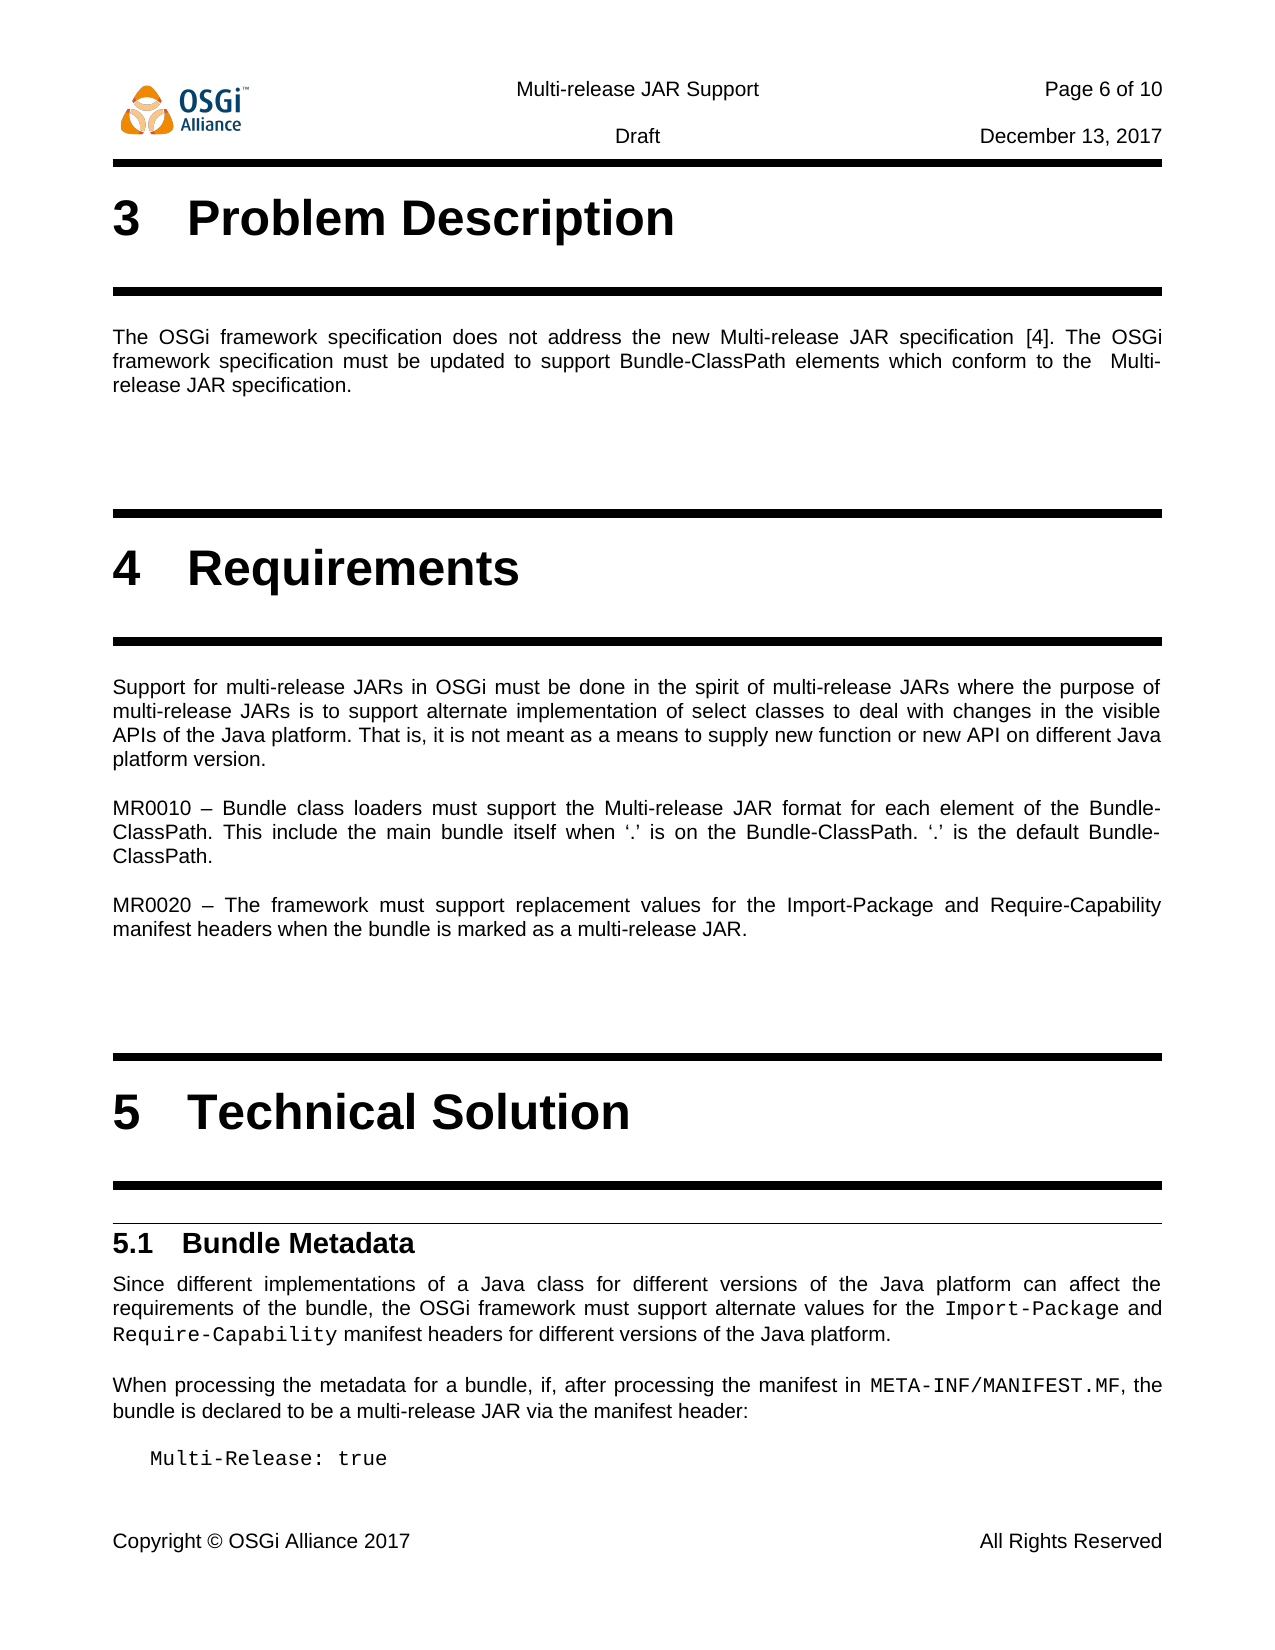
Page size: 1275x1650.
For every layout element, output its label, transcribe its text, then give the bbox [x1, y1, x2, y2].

picture [113, 78, 257, 142]
text The OSGi framework specification does not address the new Multi-release JAR specification [4]. The OSGi framework specification must be updated to support Bundle-ClassPath elements which conform to the Multi-release JAR specification. [112, 325, 1162, 397]
text Since different implementations of a Java class for different versions of the Java platform can affect the requirements of the bundle, the OSGi framework must support alternate values for the Import-Package and Require-Capability manifest headers for different versions of the Java platform. [112, 1272, 1162, 1348]
subtitle Technical Solution [112, 1054, 1162, 1190]
text Support for multi-release JARs in OSGi must be done in the spirit of multi-release JARs where the purpose of multi-release JARs is to support alternate implementation of select classes to deal with changes in the visible APIs of the Java platform. That is, it is not meant as a means to supply new function or new API on different Java platform version. [112, 675, 1162, 771]
text MR0010 – Bundle class loaders must support the Multi-release JAR format for each element of the Bundle-ClassPath. This include the main bundle itself when ‘.’ is on the Bundle-ClassPath. ‘.’ is the default Bundle-ClassPath. [112, 796, 1162, 868]
text When processing the metadata for a bundle, if, after processing the manifest in META-INF/MANIFEST.MF, the bundle is declared to be a multi-release JAR via the manifest header: [112, 1373, 1162, 1423]
subtitle Requirements [112, 510, 1162, 646]
text MR0020 – The framework must support replacement values for the Import-Package and Require-Capability manifest headers when the bundle is marked as a multi-release JAR. [112, 893, 1162, 941]
subtitle Bundle Metadata [112, 1224, 1162, 1260]
text Multi-Release: true [150, 1448, 1162, 1471]
subtitle Problem Description [112, 160, 1162, 296]
